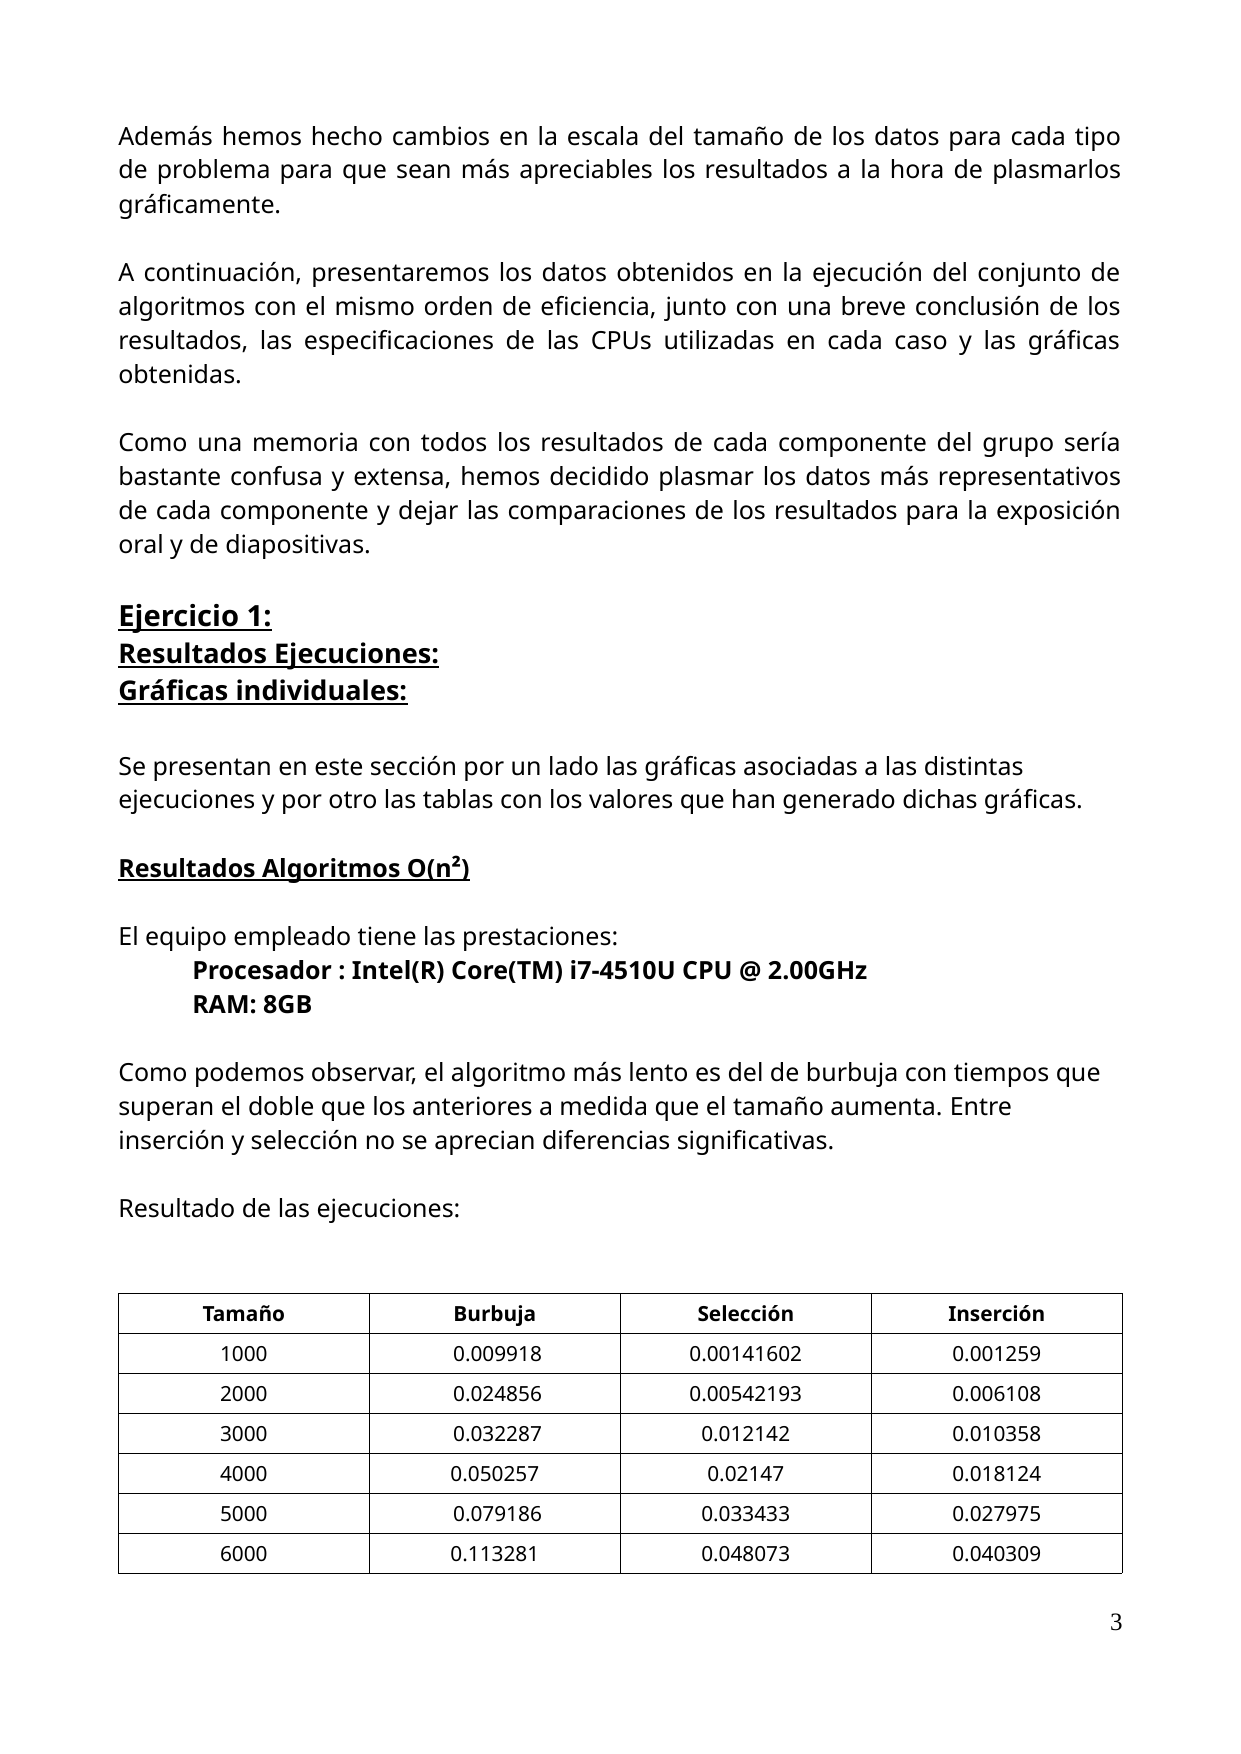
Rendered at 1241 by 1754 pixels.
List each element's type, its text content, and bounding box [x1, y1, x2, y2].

text Resultado de las ejecuciones: [118, 1191, 1122, 1225]
text A continuación, presentaremos los datos obtenidos en la ejecución del conjunto de algoritmos con el mismo orden de eficiencia, junto con una breve conclusión de los resultados, las especificaciones de las CPUs utilizadas en cada caso y las gráficas obtenidas. [118, 254, 1122, 391]
table_cell 5000 [119, 1494, 369, 1533]
table_cell 0.00141602 [621, 1334, 871, 1373]
text Gráficas individuales: [118, 672, 1122, 708]
text Como una memoria con todos los resultados de cada componente del grupo sería bastante confusa y extensa, hemos decidido plasmar los datos más representativos de cada componente y dejar las comparaciones de los resultados para la exposición oral y de diapositivas. [118, 425, 1122, 561]
table_cell 0.048073 [621, 1534, 871, 1573]
table_cell 1000 [119, 1334, 369, 1373]
text Se presentan en este sección por un lado las gráficas asociadas a las distintas ejecuciones y por otro las tablas con los valores que han generado dichas gráficas. [118, 748, 1122, 816]
table_cell 0.040309 [872, 1534, 1122, 1573]
table_cell 0.032287 [370, 1414, 620, 1453]
table_cell 0.018124 [872, 1454, 1122, 1493]
table_cell 2000 [119, 1374, 369, 1413]
table_cell 6000 [119, 1534, 369, 1573]
table_cell 0.012142 [621, 1414, 871, 1453]
table_cell 0.02147 [621, 1454, 871, 1493]
table_cell 0.113281 [370, 1534, 620, 1573]
table_cell 0.006108 [872, 1374, 1122, 1413]
table_header Inserción [872, 1294, 1122, 1333]
table_cell 0.001259 [872, 1334, 1122, 1373]
table_cell 0.009918 [370, 1334, 620, 1373]
text Resultados Ejecuciones: [118, 635, 1122, 672]
table_cell 0.050257 [370, 1454, 620, 1493]
table_cell 0.033433 [621, 1494, 871, 1533]
text RAM: 8GB [118, 987, 1122, 1021]
text Resultados Algoritmos O(n²) [118, 850, 1122, 884]
text El equipo empleado tiene las prestaciones: [118, 918, 1122, 952]
text Ejercicio 1: [118, 595, 1122, 635]
text Como podemos observar, el algoritmo más lento es del de burbuja con tiempos que superan el doble que los anteriores a medida que el tamaño aumenta. Entre inserción y selección no se aprecian diferencias significativas. [118, 1055, 1122, 1157]
table_cell 4000 [119, 1454, 369, 1493]
table_cell 0.079186 [370, 1494, 620, 1533]
table_cell 0.010358 [872, 1414, 1122, 1453]
table_cell 0.024856 [370, 1374, 620, 1413]
table_header Burbuja [370, 1294, 620, 1333]
table_cell 3000 [119, 1414, 369, 1453]
text Además hemos hecho cambios en la escala del tamaño de los datos para cada tipo de problema para que sean más apreciables los resultados a la hora de plasmarlos gráficamente. [118, 118, 1122, 220]
table_cell 0.00542193 [621, 1374, 871, 1413]
table_header Selección [621, 1294, 871, 1333]
text Procesador : Intel(R) Core(TM) i7-4510U CPU @ 2.00GHz [118, 952, 1122, 987]
table_header Tamaño [119, 1294, 369, 1333]
table_cell 0.027975 [872, 1494, 1122, 1533]
